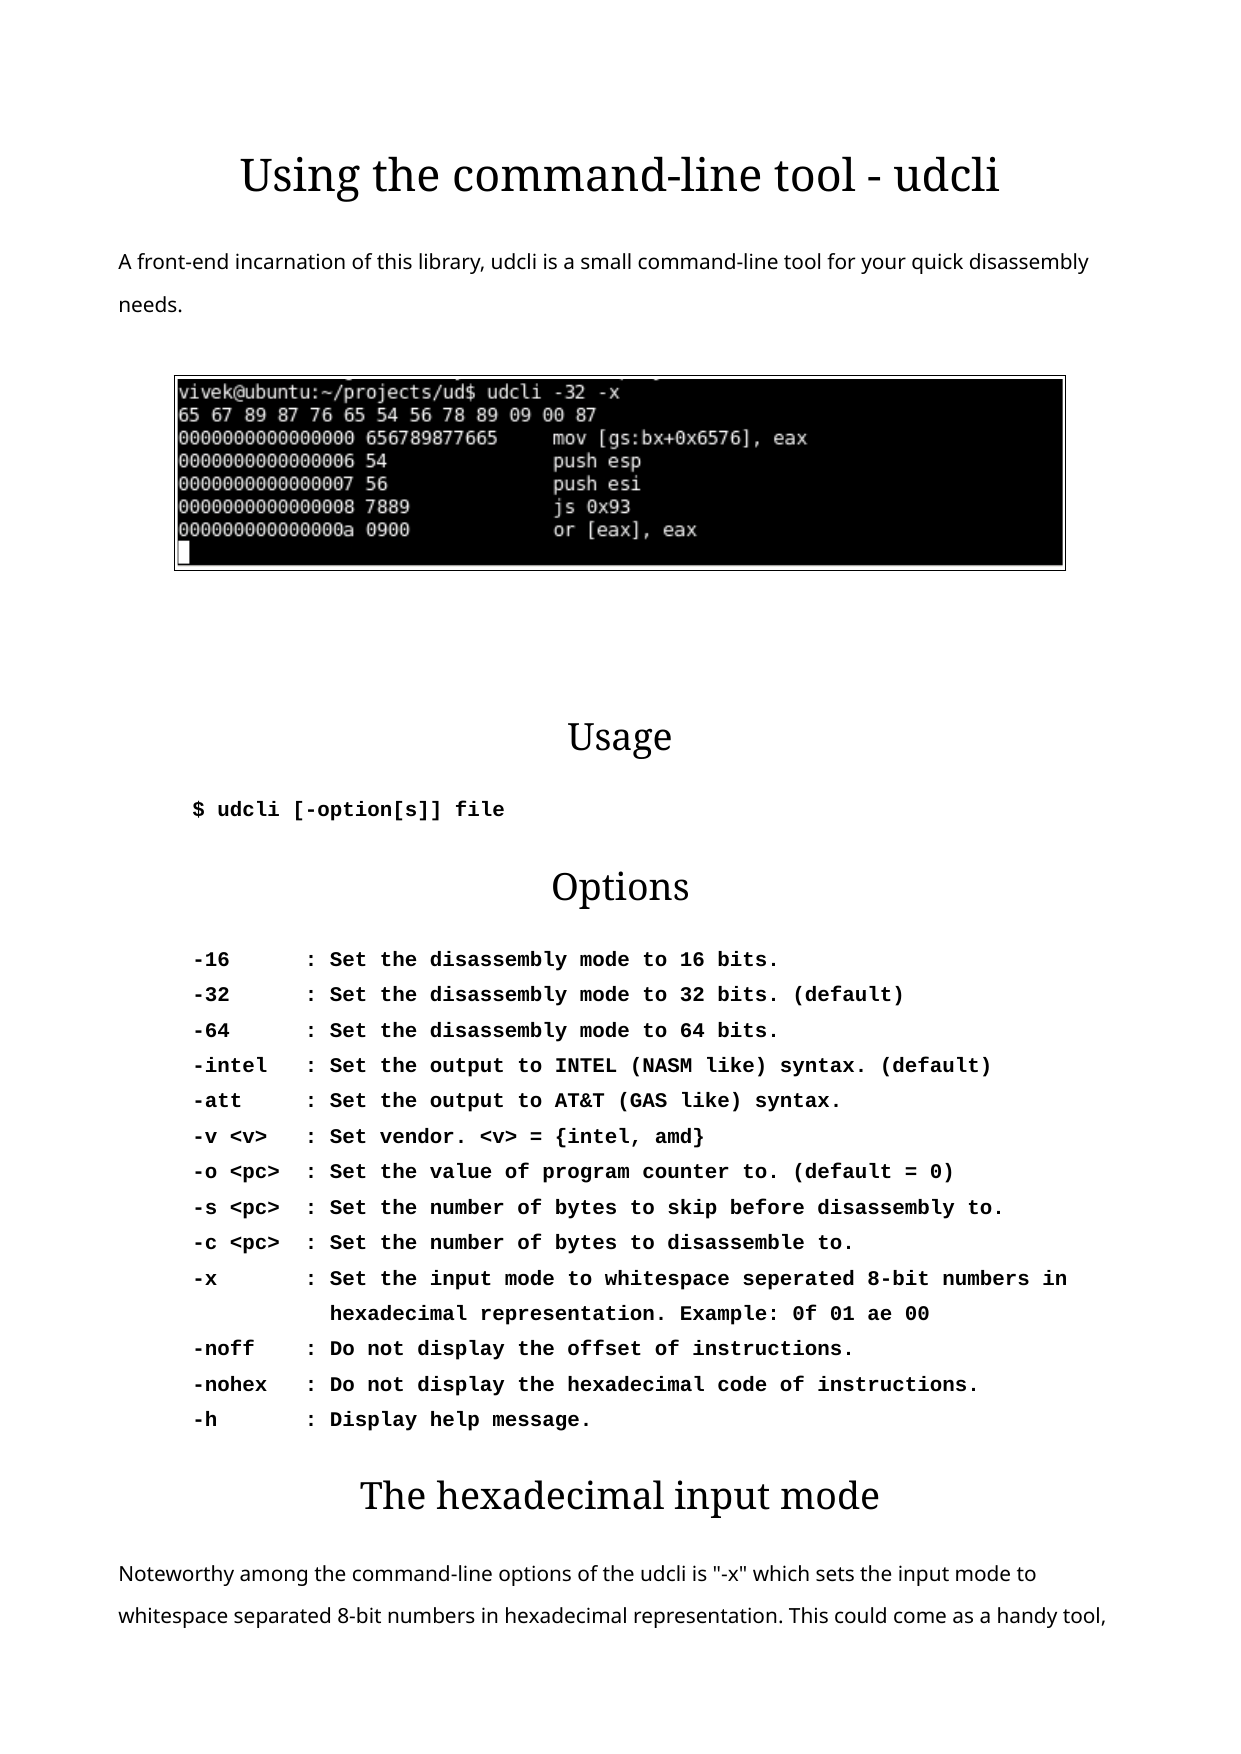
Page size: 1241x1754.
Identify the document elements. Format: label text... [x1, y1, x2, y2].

text -o <pc> : Set the value of program counter to. (default = 0) [192, 1161, 1122, 1185]
text -att : Set the output to AT&T (GAS like) syntax. [192, 1091, 1122, 1114]
text -h : Display help message. [192, 1409, 1122, 1433]
picture [177, 379, 1063, 567]
text -x : Set the input mode to whitespace seperated 8-bit numbers in [192, 1268, 1122, 1291]
text $ udcli [-option[s]] file [192, 799, 1122, 823]
text -s <pc> : Set the number of bytes to skip before disassembly to. [192, 1197, 1122, 1220]
text A front-end incarnation of this library, udcli is a small command-line tool for your quick disassembly needs. [118, 247, 1122, 361]
text -64 : Set the disassembly mode to 64 bits. [192, 1020, 1122, 1043]
subtitle Using the command-line tool - udcli [118, 143, 1122, 204]
text -32 : Set the disassembly mode to 32 bits. (default) [192, 984, 1122, 1008]
text -16 : Set the disassembly mode to 16 bits. [192, 949, 1122, 972]
subtitle Usage [118, 710, 1122, 761]
subtitle Options [118, 860, 1122, 911]
text -nohex : Do not display the hexadecimal code of instructions. [192, 1374, 1122, 1397]
text -noff : Do not display the offset of instructions. [192, 1338, 1122, 1362]
subtitle The hexadecimal input mode [118, 1470, 1122, 1521]
text -c <pc> : Set the number of bytes to disassemble to. [192, 1232, 1122, 1256]
text -v <v> : Set vendor. <v> = {intel, amd} [192, 1126, 1122, 1149]
text Noteworthy among the command-line options of the udcli is "-x" which sets the input mode to whitespace separated 8-bit numbers in hexadecimal representation. This could come as a handy tool, [118, 1559, 1122, 1630]
text -intel : Set the output to INTEL (NASM like) syntax. (default) [192, 1055, 1122, 1079]
text hexadecimal representation. Example: 0f 01 ae 00 [192, 1303, 1122, 1327]
